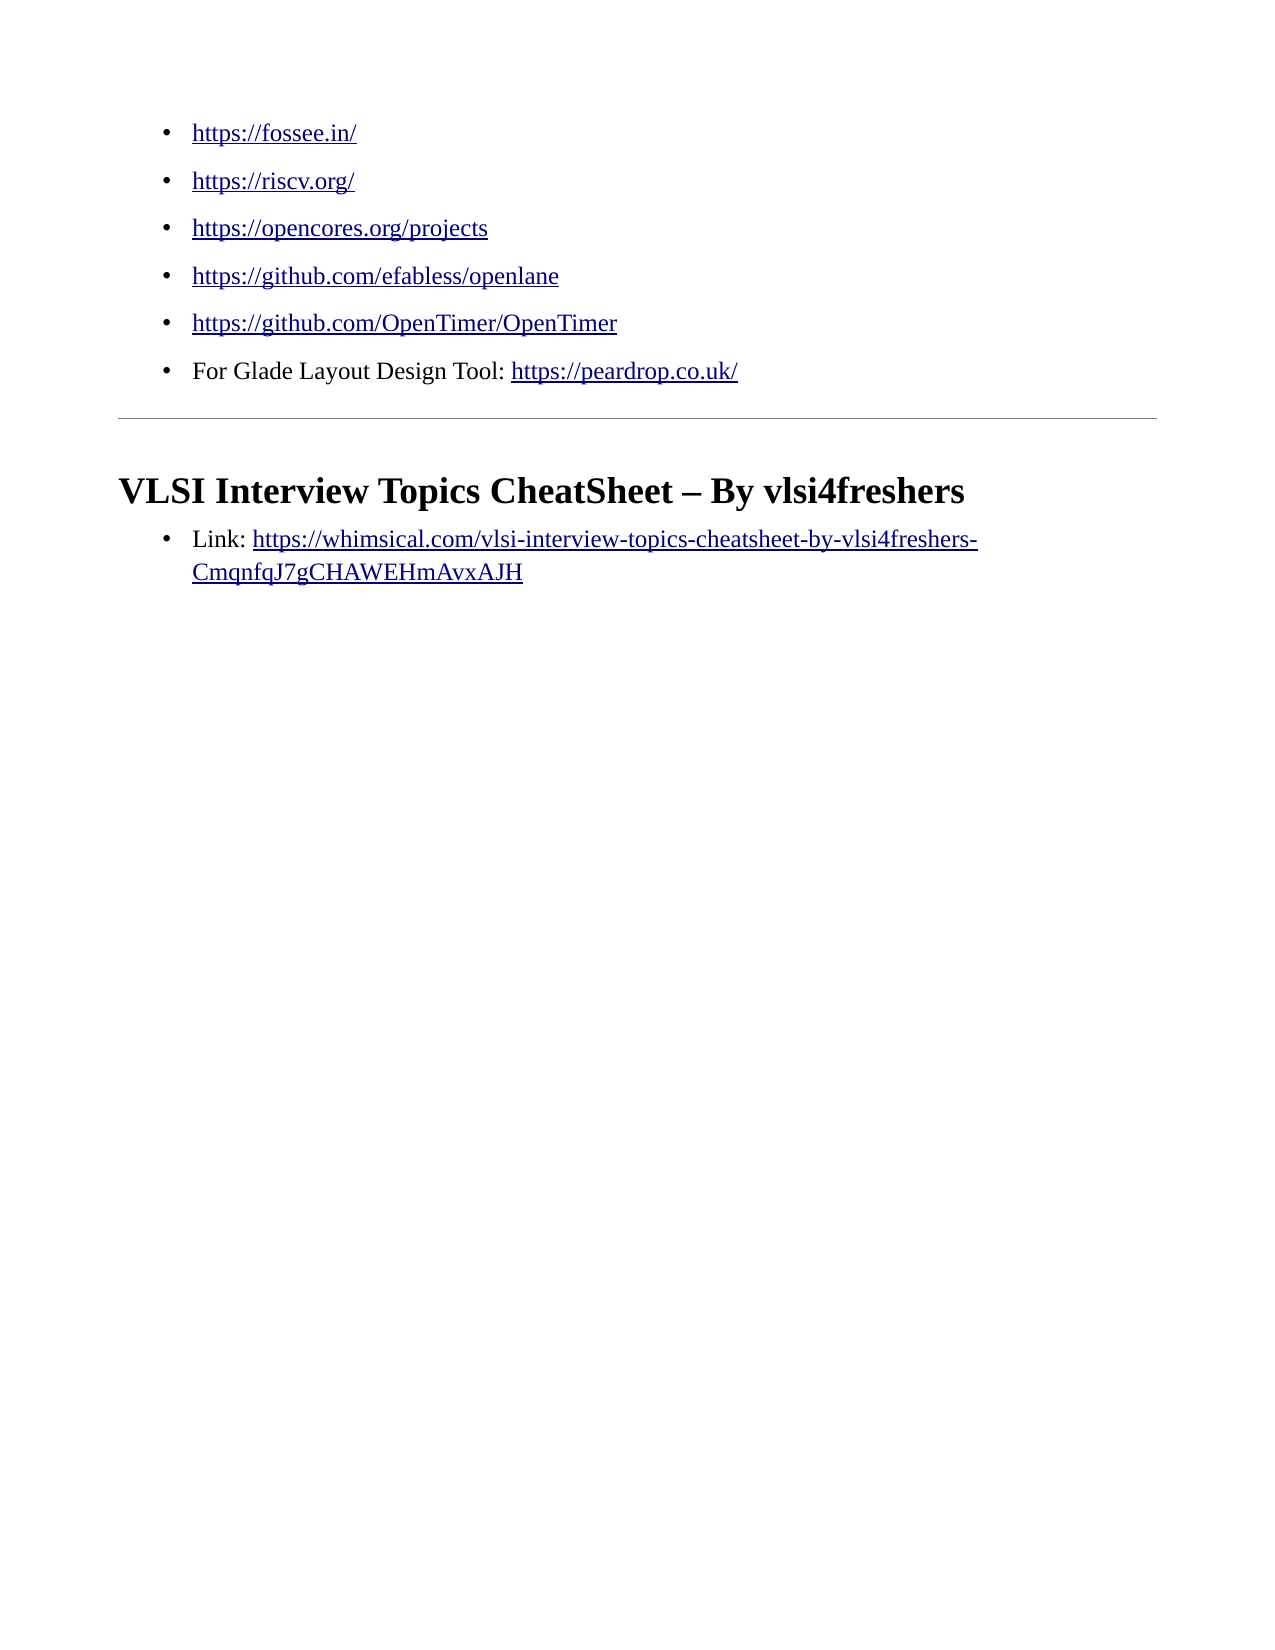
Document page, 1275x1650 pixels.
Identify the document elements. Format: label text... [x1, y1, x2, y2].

list Link: https://whimsical.com/vlsi-interview-topics-cheatsheet-by-vlsi4freshers-CmqnfqJ7gCHAWEHmAvxAJH [162, 524, 1157, 586]
list https://fossee.in/ [162, 118, 1157, 147]
list https://github.com/OpenTimer/OpenTimer [162, 308, 1157, 337]
list For Glade Layout Design Tool: https://peardrop.co.uk/ [162, 356, 1157, 385]
list https://github.com/efabless/openlane [162, 261, 1157, 290]
list https://opencores.org/projects [162, 213, 1157, 242]
subtitle VLSI Interview Topics CheatSheet – By vlsi4freshers [118, 469, 1157, 512]
list https://riscv.org/ [162, 166, 1157, 194]
